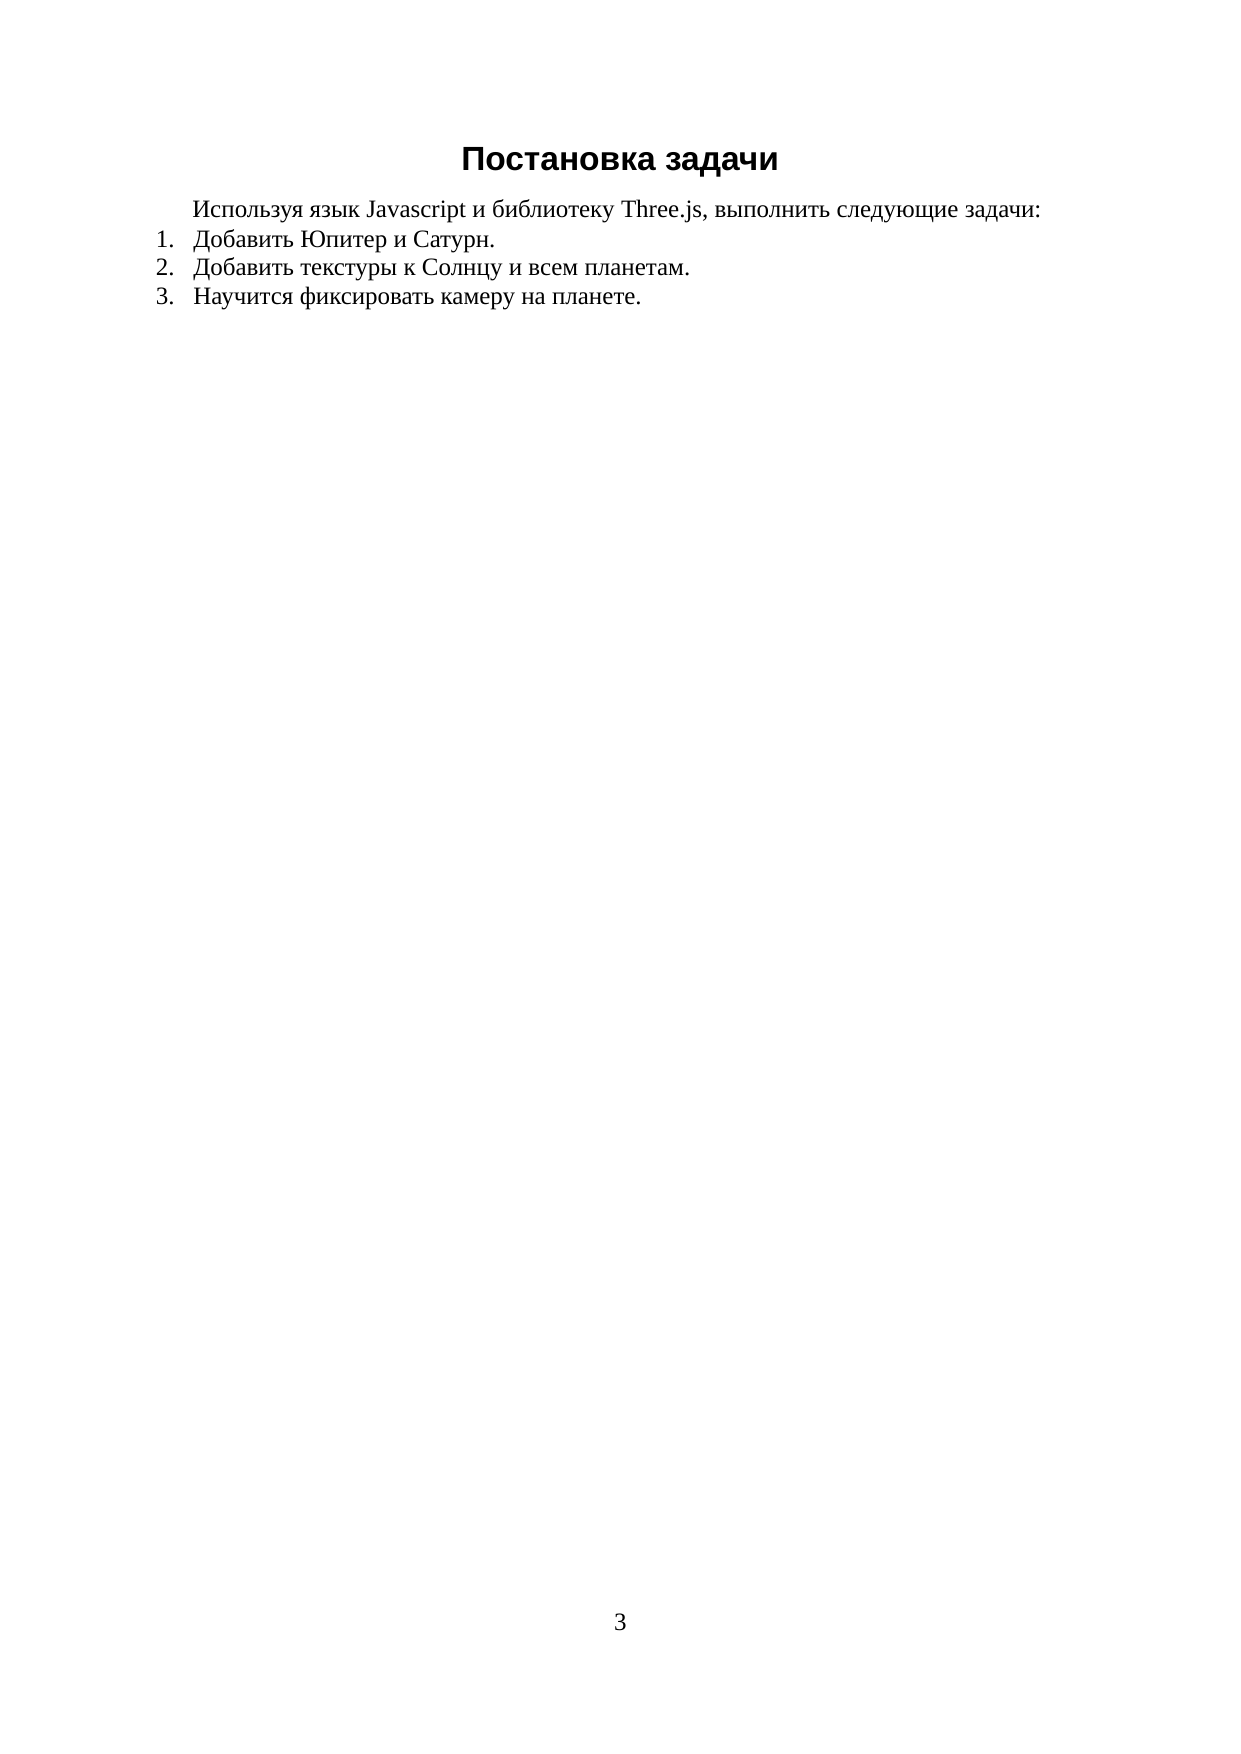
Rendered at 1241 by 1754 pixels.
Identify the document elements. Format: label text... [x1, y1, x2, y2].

text Используя язык Javascript и библиотеку Three.js, выполнить следующие задачи: [118, 190, 1122, 224]
list Научится фиксировать камеру на планете. [156, 281, 1122, 310]
subtitle Постановка задачи [118, 139, 1122, 178]
list Добавить Юпитер и Сатурн. [156, 224, 1122, 252]
list Добавить текстуры к Солнцу и всем планетам. [156, 252, 1122, 281]
